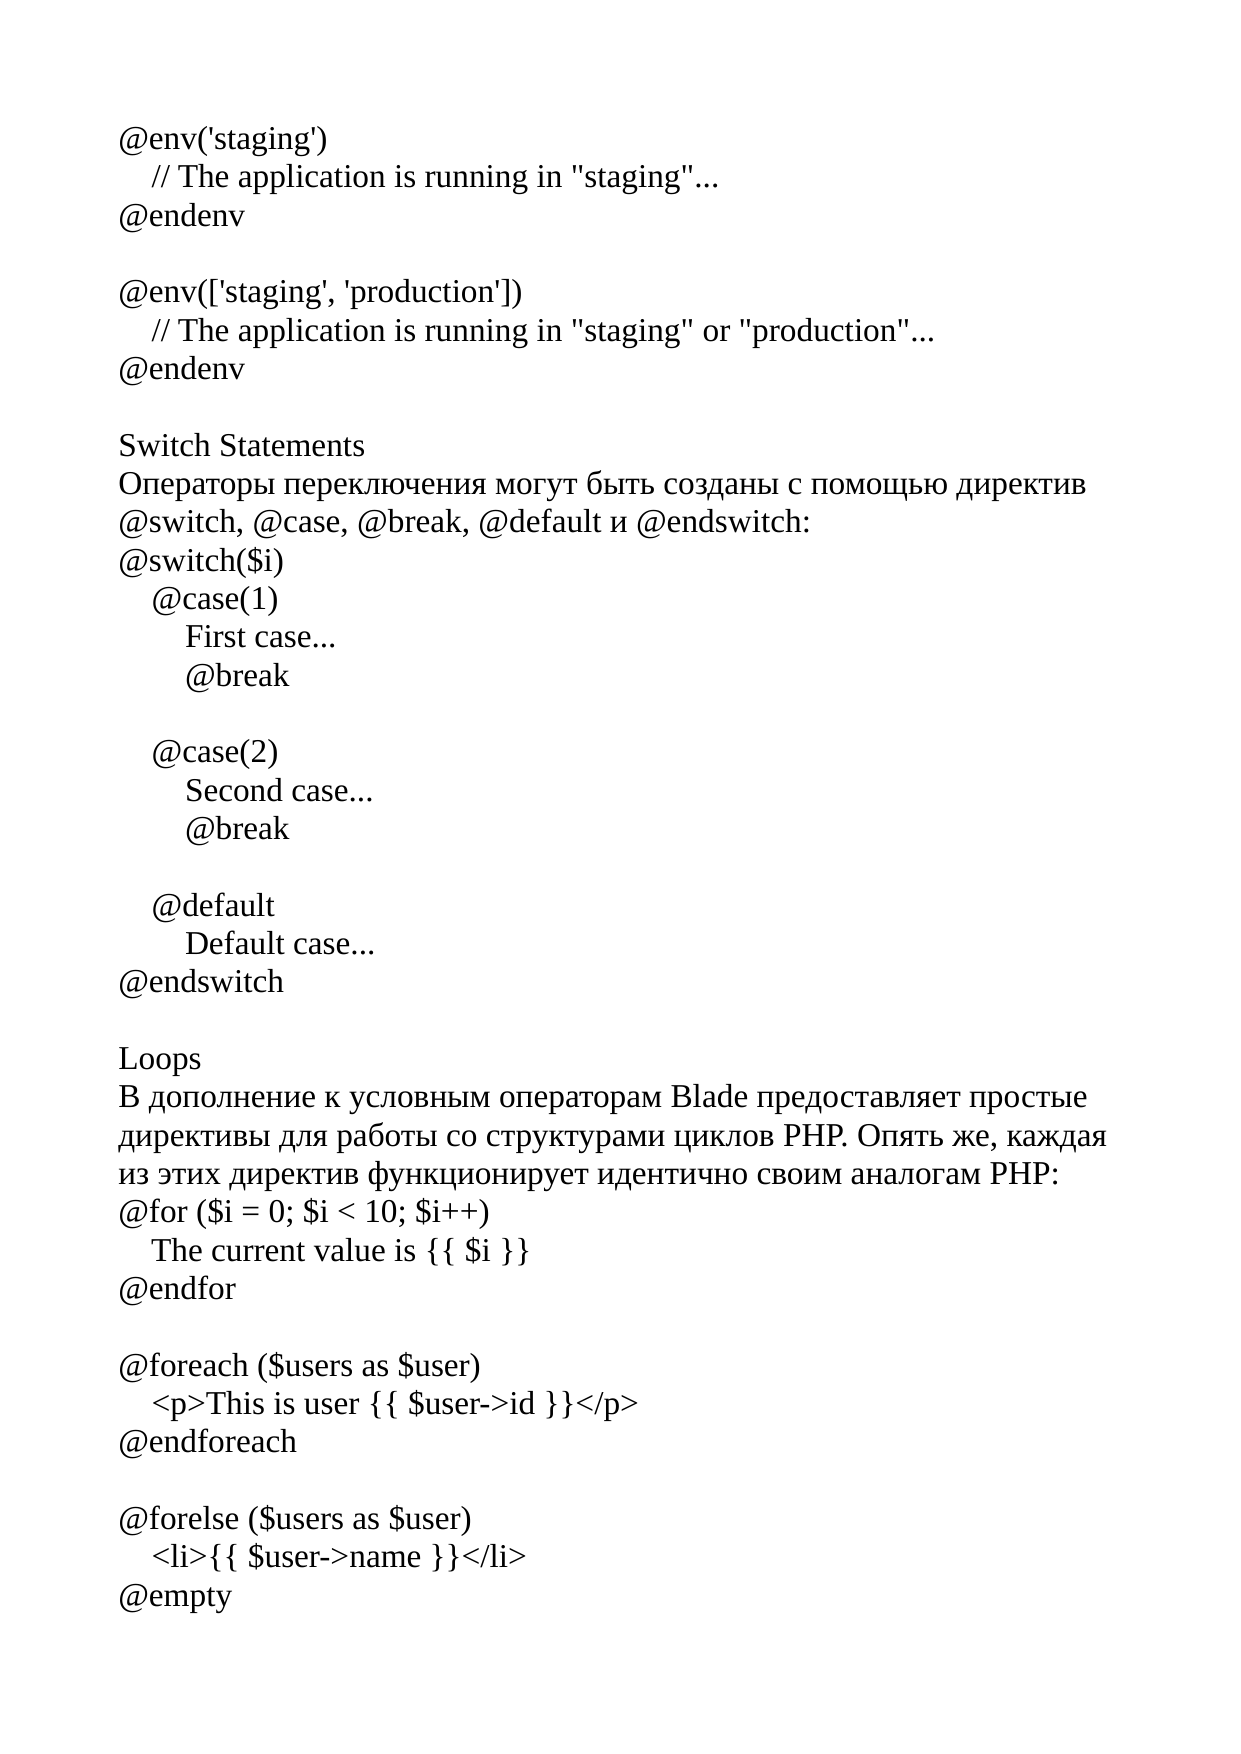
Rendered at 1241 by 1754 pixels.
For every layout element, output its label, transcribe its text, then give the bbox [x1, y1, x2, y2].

text @endenv [118, 348, 1122, 386]
text // The application is running in "staging" or "production"... [118, 310, 1122, 348]
text @endswitch [118, 961, 1122, 1000]
text Switch Statements [118, 425, 1122, 463]
text First case... [118, 616, 1122, 655]
text Default case... [118, 923, 1122, 961]
text @foreach ($users as $user) [118, 1345, 1122, 1383]
text @forelse ($users as $user) [118, 1498, 1122, 1536]
text <li>{{ $user->name }}</li> [118, 1536, 1122, 1575]
text The current value is {{ $i }} [118, 1230, 1122, 1268]
text В дополнение к условным операторам Blade предоставляет простые директивы для работы со структурами циклов PHP. Опять же, каждая из этих директив функционирует идентично своим аналогам PHP: [118, 1076, 1122, 1191]
text @env('staging') [118, 118, 1122, 156]
text @endfor [118, 1268, 1122, 1306]
text @case(2) [118, 731, 1122, 770]
text @break [118, 808, 1122, 846]
text @for ($i = 0; $i < 10; $i++) [118, 1191, 1122, 1230]
text @default [118, 885, 1122, 923]
text @case(1) [118, 578, 1122, 616]
text Second case... [118, 770, 1122, 808]
text @break [118, 655, 1122, 693]
text <p>This is user {{ $user->id }}</p> [118, 1383, 1122, 1421]
text @endenv [118, 195, 1122, 233]
text @env(['staging', 'production']) [118, 271, 1122, 310]
text // The application is running in "staging"... [118, 156, 1122, 195]
text @switch($i) [118, 540, 1122, 578]
text Операторы переключения могут быть созданы с помощью директив @switch, @case, @break, @default и @endswitch: [118, 463, 1122, 540]
text @endforeach [118, 1421, 1122, 1460]
text @empty [118, 1575, 1122, 1613]
text Loops [118, 1038, 1122, 1076]
